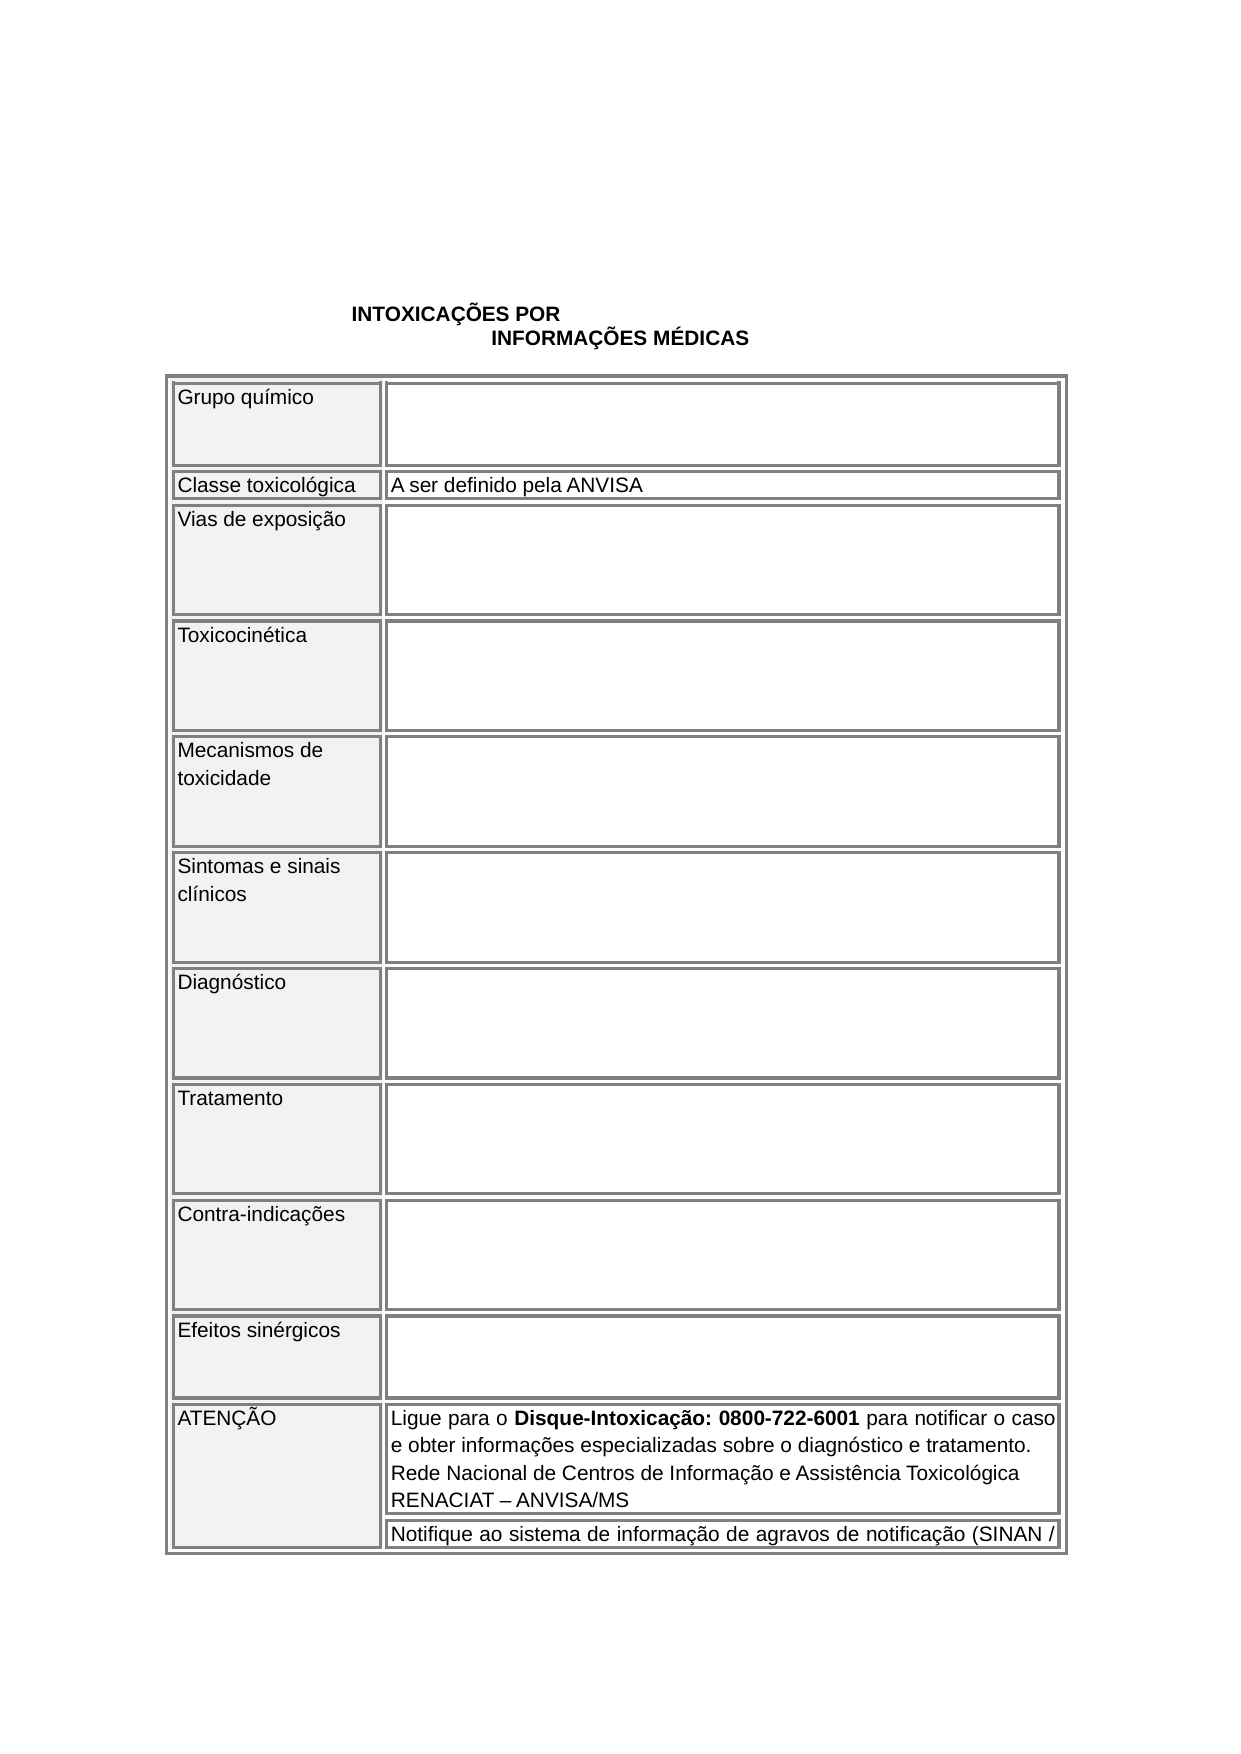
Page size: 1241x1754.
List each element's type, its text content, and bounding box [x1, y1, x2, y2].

table_cell <for each="inf in informations(o, 'Informações Médicas - Toxicocinética','approved')"> <insert_html(inf)> </for> [383, 613, 1063, 729]
table_cell <for each="inf in informations(o, 'Informações Médicas - Diagnóstico','approved')"> <insert_html(inf)> </for> [383, 961, 1063, 1076]
table_cell <for each="inf in informations(o, 'Informações Médicas - Contra-indicações','approved')"> <insert_html(inf)> </for> [388, 1202, 1057, 1308]
table_cell A ser definido pela ANVISA [383, 464, 1063, 497]
table_cell <for each="inf in informations(o, 'Informações Médicas - Toxicocinética','approved')"> <insert_html(inf)> </for> [388, 623, 1057, 729]
table_header Grupo químico [170, 378, 383, 464]
table_header <for each="cqq in cqqs(o,'chemical', False)"> <cqq.ingredient_id.ingredient_group_id.name> </for> [383, 378, 1063, 464]
table_cell <for each="inf in informations(o, 'Informações Médicas - Tratamento','approved')"> <insert_html(inf)> </for> [383, 1076, 1063, 1192]
table_cell <for each="inf in informations(o, 'Informações Médicas - Contra-indicações','approved')"> <insert_html(inf)> </for> [383, 1192, 1063, 1308]
table_cell Efeitos sinérgicos [170, 1308, 383, 1396]
table_cell <for each="inf in informations(o, 'Informações Médicas - Vias de exposição','approved')"> <insert_html(inf)> </for> [383, 497, 1063, 613]
table_cell Ligue para o Disque-Intoxicação: 0800-722-6001 para notificar o caso e obter informações especializadas sobre o diagnóstico e tratamento. Rede Nacional de Centros de Informação e Assistência Toxicológica RENACIAT – ANVISA/MS [383, 1396, 1063, 1512]
table_cell Notifique ao sistema de informação de agravos de notificação (SINAN / [383, 1512, 1063, 1546]
table_cell Sintomas e sinais clínicos [170, 845, 383, 961]
table_cell Toxicocinética [170, 613, 383, 729]
title Informações MÉdicas [177, 326, 1063, 350]
table_cell Mecanismos de toxicidade [170, 729, 383, 845]
table_cell <for each="inf in informations(o, 'Informações Médicas - Sintomas e sinais clínicos','approved')"> <insert_html(inf)> </for> [388, 854, 1057, 961]
table_cell <for each="inf in informations(o, 'Informações Médicas - Mecanismos de Toxicidade','approved')"> <insert_html(inf)> </for> [383, 729, 1063, 845]
table_cell <for each="inf in informations(o, 'Informações Médicas - Sintomas e sinais clínicos','approved')"> <insert_html(inf)> </for> [383, 845, 1063, 961]
table_cell <for each="inf in informations(o, 'Informações Médicas - Mecanismos de Toxicidade','approved')"> <insert_html(inf)> </for> [388, 738, 1057, 845]
table_cell Vias de exposição [170, 497, 383, 613]
table_cell <for each="inf in informations(o, 'Efeitos sinérgicos','approved')"> <insert_html(inf)> </for> [388, 1318, 1057, 1396]
table_header <for each="cqq in cqqs(o,'chemical', False)"> <cqq.ingredient_id.ingredient_group_id.name> </for> [388, 385, 1057, 464]
table_cell Classe toxicológica [170, 464, 383, 497]
table_cell ATENÇÃO [170, 1396, 383, 1546]
table_cell Contra-indicações [170, 1192, 383, 1308]
table_cell Tratamento [170, 1076, 383, 1192]
table_cell Diagnóstico [170, 961, 383, 1076]
table_cell <for each="inf in informations(o, 'Efeitos sinérgicos','approved')"> <insert_html(inf)> </for> [383, 1308, 1063, 1396]
table_cell <for each="inf in informations(o, 'Informações Médicas - Diagnóstico','approved')"> <insert_html(inf)> </for> [388, 970, 1057, 1076]
table_cell <for each="inf in informations(o, 'Informações Médicas - Tratamento','approved')"> <insert_html(inf)> </for> [388, 1086, 1057, 1192]
title intoxicações por <o.technical_product_id.name> [177, 302, 1063, 326]
table_cell <for each="inf in informations(o, 'Informações Médicas - Vias de exposição','approved')"> <insert_html(inf)> </for> [388, 507, 1057, 613]
